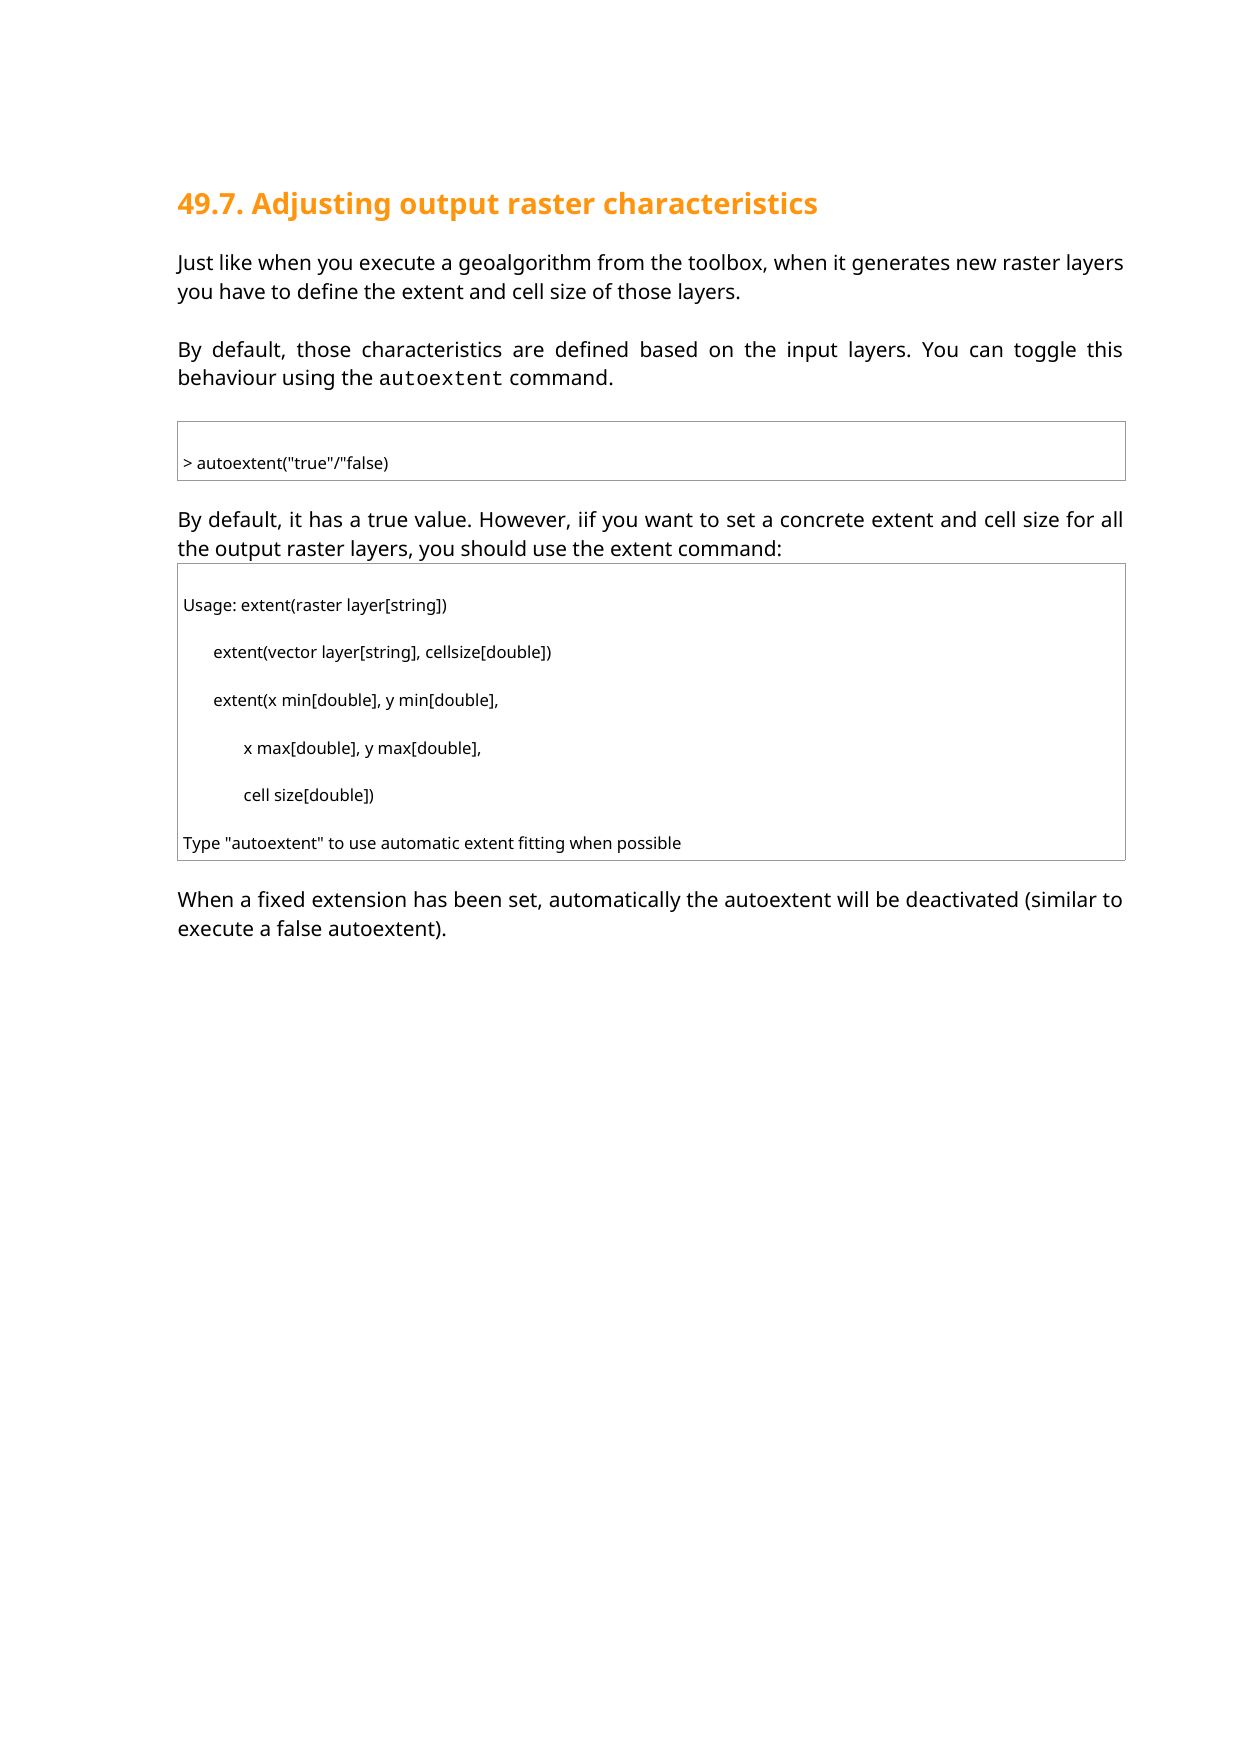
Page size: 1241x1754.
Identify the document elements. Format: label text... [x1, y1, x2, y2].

text Just like when you execute a geoalgorithm from the toolbox, when it generates new raster layers you have to define the extent and cell size of those layers. [177, 248, 1125, 305]
text When a fixed extension has been set, automatically the autoextent will be deactivated (similar to execute a false autoextent). [177, 885, 1125, 942]
table_header > autoextent("true"/"false) [178, 422, 1125, 480]
subtitle 49.7. Adjusting output raster characteristics [177, 184, 1125, 223]
text By default, those characteristics are defined based on the input layers. You can toggle this behaviour using the autoextent command. [177, 335, 1125, 392]
text By default, it has a true value. However, iif you want to set a concrete extent and cell size for all the output raster layers, you should use the extent command: [177, 506, 1125, 562]
table_header Usage: extent(raster layer[string]) extent(vector layer[string], cellsize[double]) extent(x min[double], y min[double], x max[double], y max[double], cell size[double]) Type "autoextent" to use automatic extent fitting when possible [178, 564, 1125, 860]
